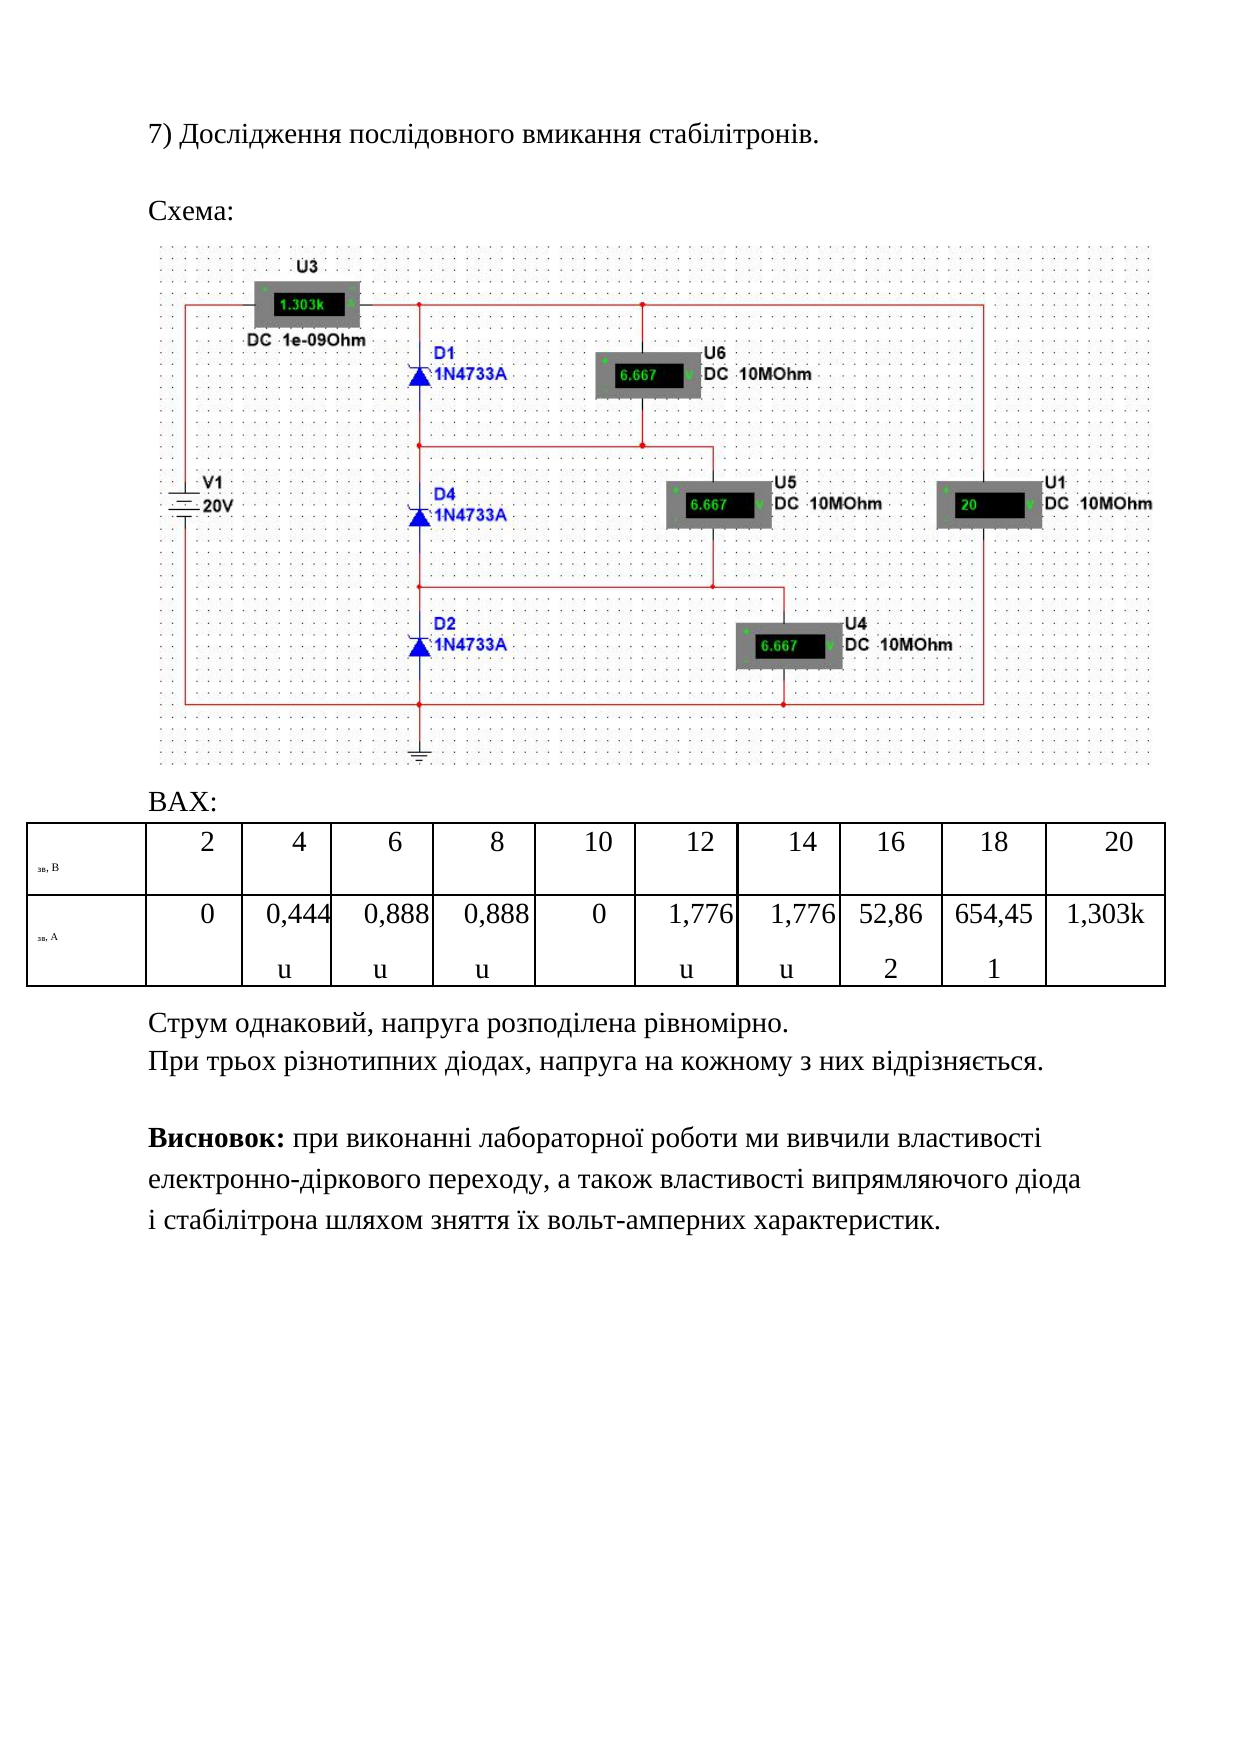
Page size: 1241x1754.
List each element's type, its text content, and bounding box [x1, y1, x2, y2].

table_cell 52,86 [841, 896, 941, 951]
table_header 20 [1047, 824, 1164, 883]
table_cell [28, 884, 145, 894]
table_cell [147, 884, 241, 894]
table_cell 0 [536, 896, 634, 951]
table_header 4 [243, 824, 330, 883]
table_header 8 [434, 824, 534, 883]
table_cell u [636, 951, 736, 985]
table_cell [943, 884, 1045, 894]
table_cell 1,776 [739, 896, 839, 951]
table_cell [1047, 951, 1164, 985]
picture [150, 237, 1156, 775]
table_cell 0 [147, 896, 241, 951]
text Висновок: при виконанні лабораторної роботи ми вивчили властивості електронно-діркового переходу, а також властивості випрямляючого діода і стабілітрона шляхом зняття їх вольт-амперних характеристик. [148, 1120, 1082, 1236]
table_cell u [739, 951, 839, 985]
table_cell 0,444 [243, 896, 330, 951]
list Дослідження послідовного вмикання стабілітронів. [148, 116, 1163, 149]
table_cell [841, 884, 941, 894]
text Схема: [148, 193, 1163, 227]
table_cell 1,776 [636, 896, 736, 951]
table_header 12 [636, 824, 736, 883]
table_cell [536, 951, 634, 985]
table_header зв, B [28, 824, 145, 883]
table_cell [739, 884, 839, 894]
table_cell [28, 951, 145, 985]
table_header 6 [332, 824, 432, 883]
table_cell 0,888 [434, 896, 534, 951]
table_header 2 [147, 824, 241, 883]
table_cell 654,45 [943, 896, 1045, 951]
text ВАХ: [148, 784, 1163, 817]
table_header 14 [739, 824, 839, 883]
table_cell [332, 884, 432, 894]
table_cell зв, A [28, 896, 145, 951]
table_header 18 [943, 824, 1045, 883]
text При трьох різнотипних діодах, напруга на кожному з них відрізняється. [148, 1043, 1163, 1077]
table_cell [434, 884, 534, 894]
table_cell u [243, 951, 330, 985]
table_cell 2 [841, 951, 941, 985]
table_cell [243, 884, 330, 894]
table_cell u [332, 951, 432, 985]
table_cell [536, 884, 634, 894]
table_cell u [434, 951, 534, 985]
table_header 16 [841, 824, 941, 883]
text Струм однаковий, напруга розподілена рівномірно. [148, 1005, 1163, 1038]
table_cell [147, 951, 241, 985]
table_header 10 [536, 824, 634, 883]
table_cell [636, 884, 736, 894]
table_cell [1047, 884, 1164, 894]
table_cell 1,303k [1047, 896, 1164, 951]
table_cell 0,888 [332, 896, 432, 951]
table_cell 1 [943, 951, 1045, 985]
